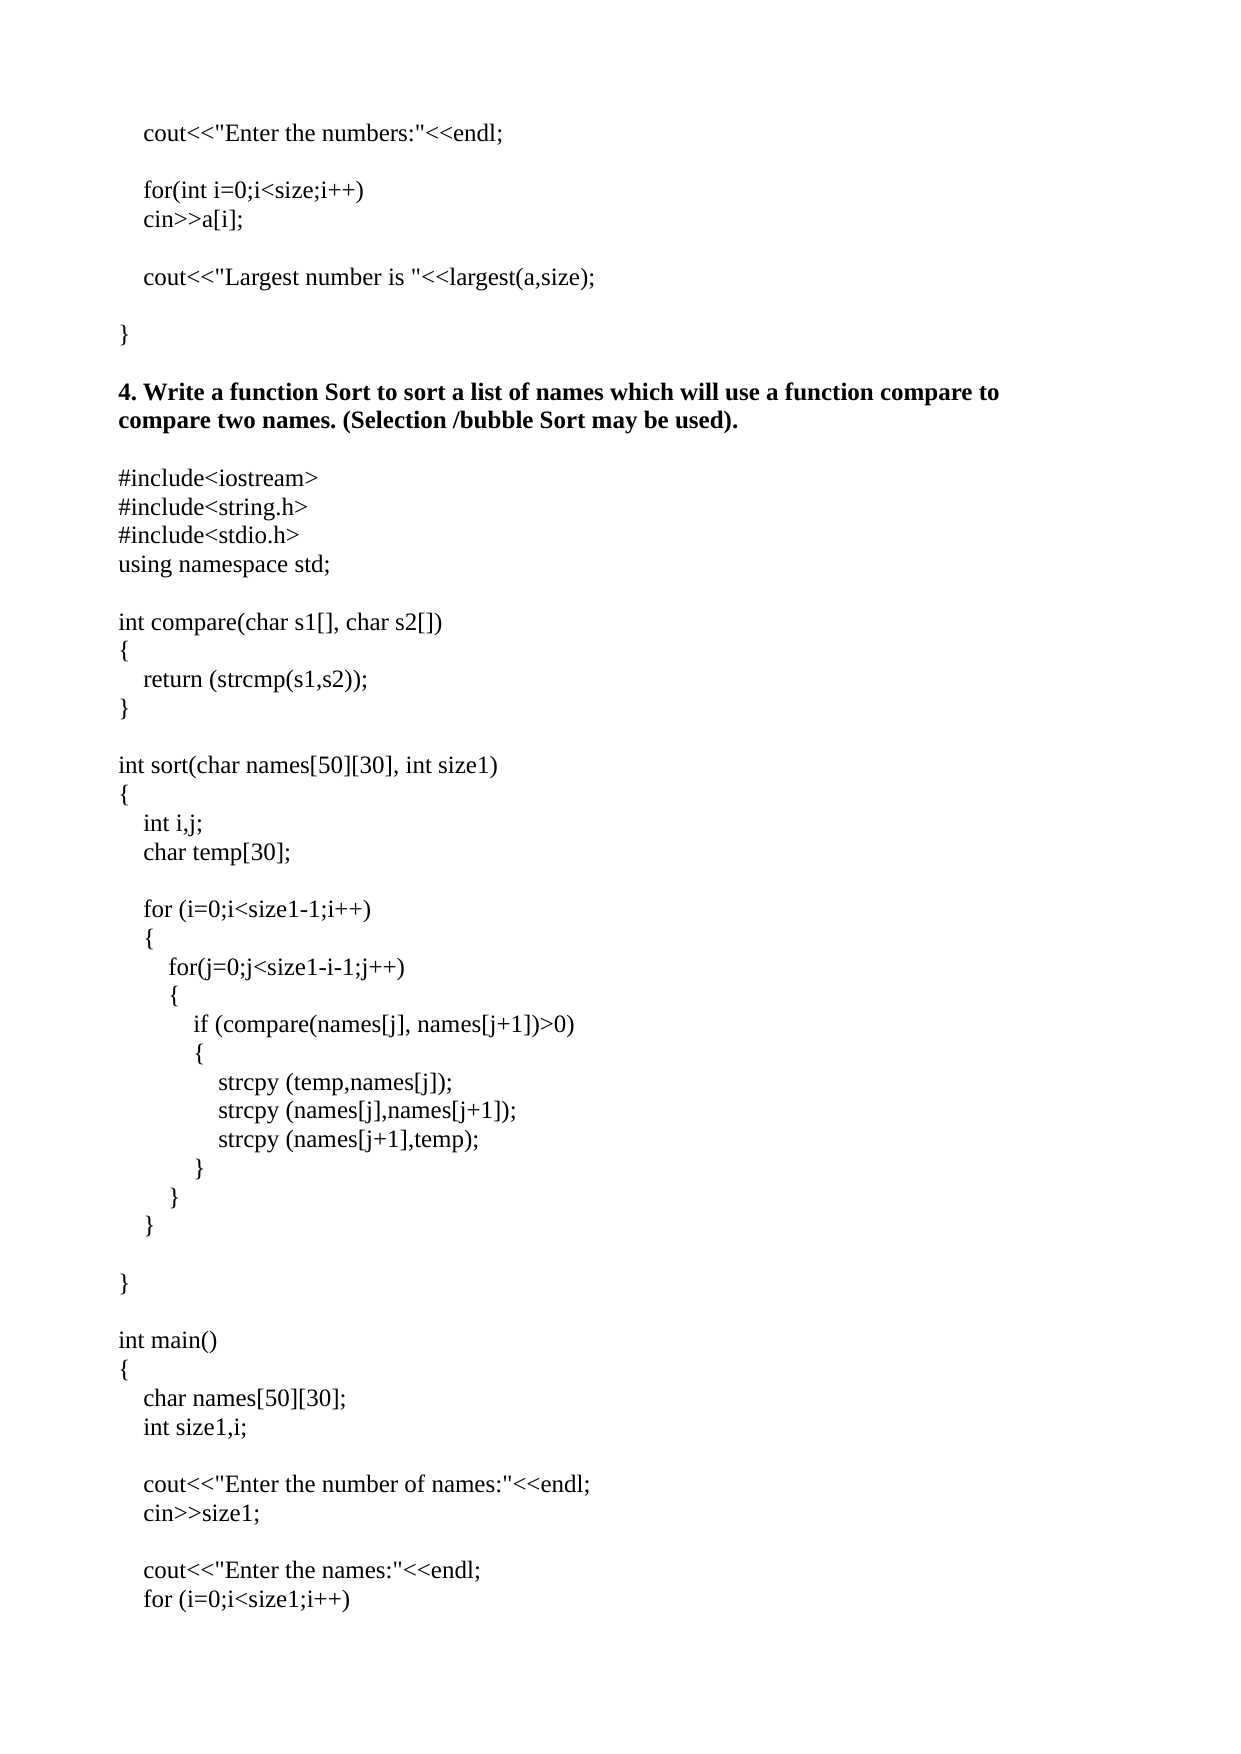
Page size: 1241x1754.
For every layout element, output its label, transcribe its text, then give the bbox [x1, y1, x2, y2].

text { [118, 779, 1122, 808]
text } [118, 1153, 1122, 1182]
text int compare(char s1[], char s2[]) [118, 607, 1122, 636]
text strcpy (temp,names[j]); [118, 1067, 1122, 1096]
text char temp[30]; [118, 837, 1122, 866]
text 4. Write a function Sort to sort a list of names which will use a function compare to [118, 377, 1122, 406]
text char names[50][30]; [118, 1383, 1122, 1412]
text strcpy (names[j],names[j+1]); [118, 1096, 1122, 1124]
text cout<<"Enter the names:"<<endl; [118, 1556, 1122, 1584]
text #include<iostream> [118, 463, 1122, 492]
text int sort(char names[50][30], int size1) [118, 751, 1122, 779]
text } [118, 319, 1122, 348]
text for(j=0;j<size1-i-1;j++) [118, 952, 1122, 981]
text } [118, 1182, 1122, 1211]
text cout<<"Largest number is "<<largest(a,size); [118, 262, 1122, 291]
text { [118, 1038, 1122, 1067]
text int main() [118, 1326, 1122, 1354]
text } [118, 1268, 1122, 1297]
text cin>>size1; [118, 1498, 1122, 1527]
text } [118, 1211, 1122, 1239]
text for (i=0;i<size1;i++) [118, 1584, 1122, 1613]
text } [118, 693, 1122, 722]
text { [118, 636, 1122, 664]
text cout<<"Enter the number of names:"<<endl; [118, 1469, 1122, 1498]
text using namespace std; [118, 549, 1122, 578]
text { [118, 981, 1122, 1009]
text for (i=0;i<size1-1;i++) [118, 894, 1122, 923]
text return (strcmp(s1,s2)); [118, 664, 1122, 693]
text #include<stdio.h> [118, 521, 1122, 549]
text { [118, 1354, 1122, 1383]
text int i,j; [118, 808, 1122, 837]
text { [118, 923, 1122, 952]
text strcpy (names[j+1],temp); [118, 1124, 1122, 1153]
text compare two names. (Selection /bubble Sort may be used). [118, 406, 1122, 434]
text int size1,i; [118, 1412, 1122, 1441]
text #include<string.h> [118, 492, 1122, 521]
text cout<<"Enter the numbers:"<<endl; [118, 118, 1122, 147]
text if (compare(names[j], names[j+1])>0) [118, 1009, 1122, 1038]
text cin>>a[i]; [118, 204, 1122, 233]
text for(int i=0;i<size;i++) [118, 176, 1122, 204]
